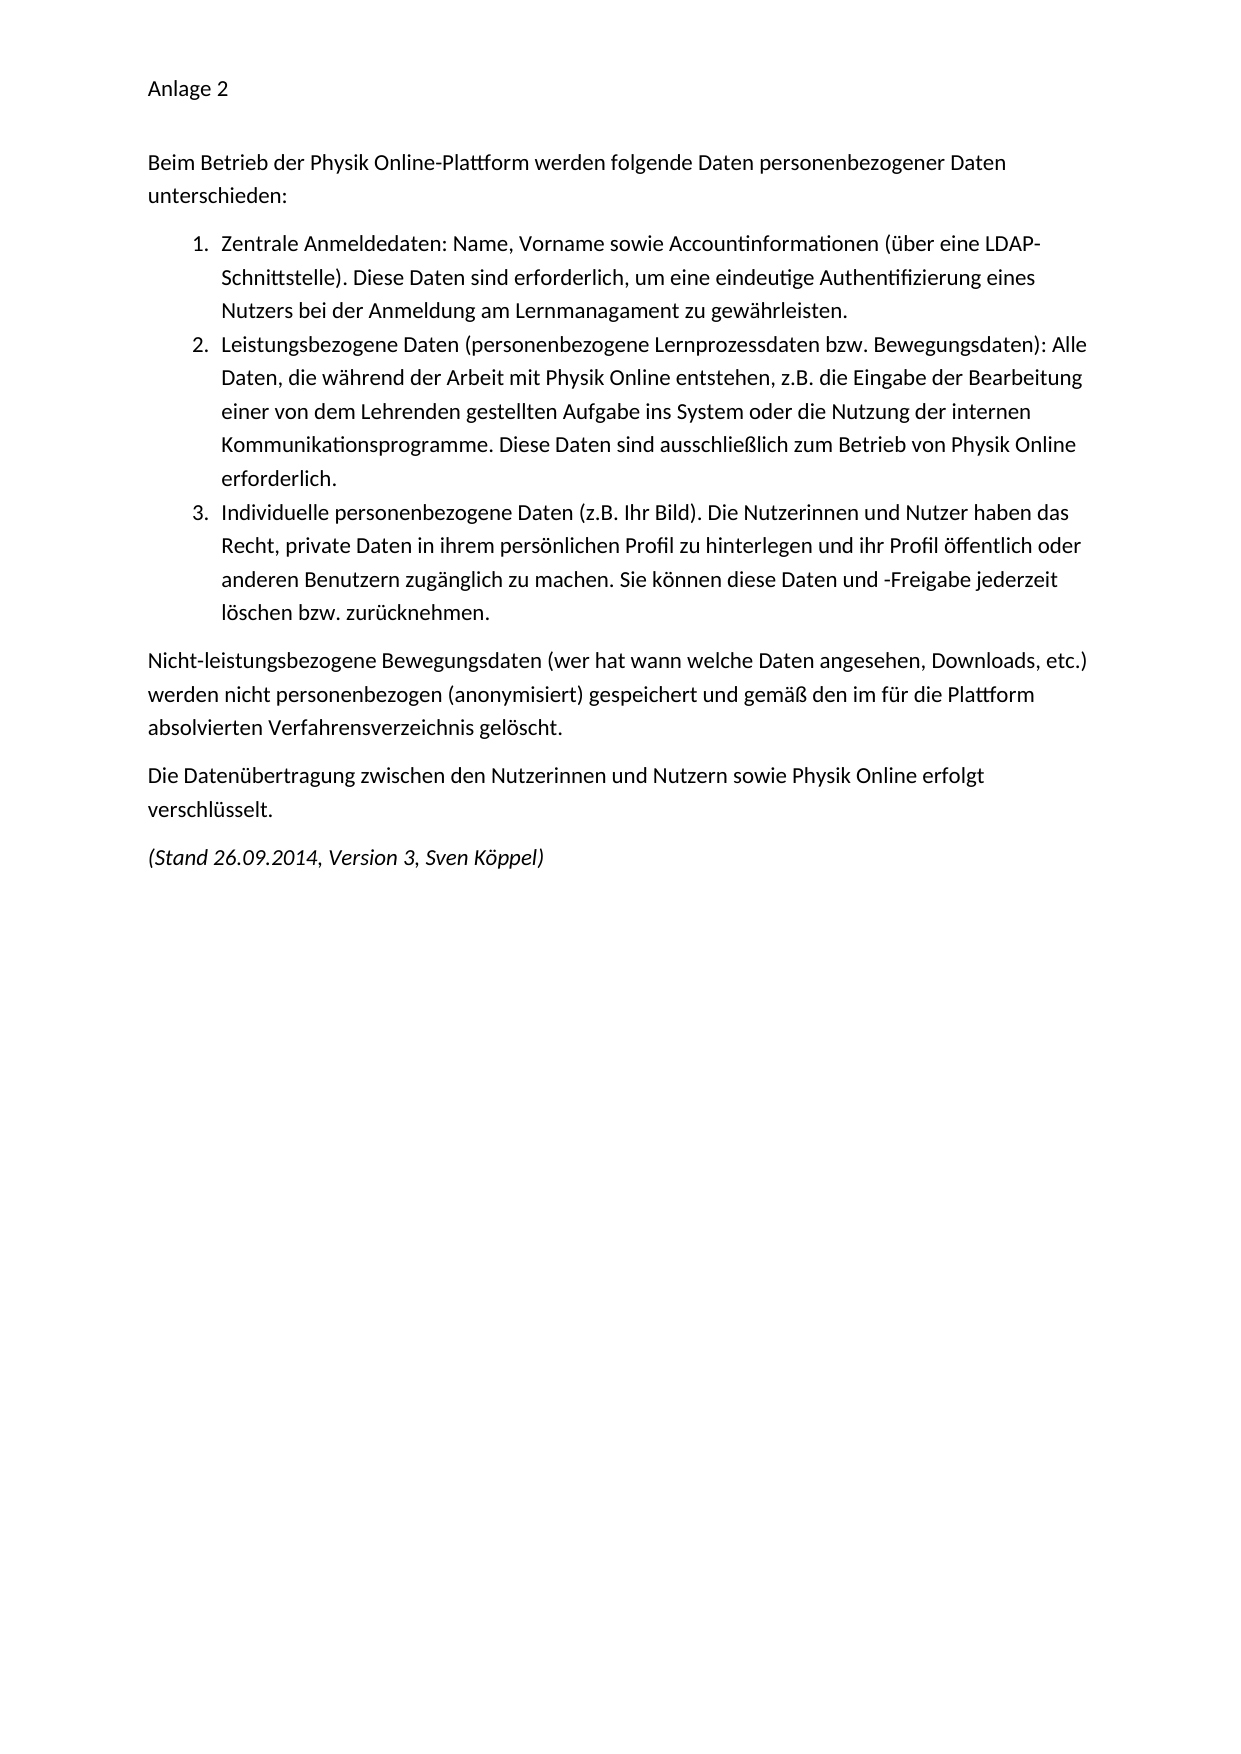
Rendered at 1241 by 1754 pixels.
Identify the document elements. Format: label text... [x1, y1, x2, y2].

text Die Datenübertragung zwischen den Nutzerinnen und Nutzern sowie Physik Online erfolgt verschlüsselt. [148, 762, 1093, 823]
text (Stand 26.09.2014, Version 3, Sven Köppel) [148, 843, 1093, 871]
text Nicht-leistungsbezogene Bewegungsdaten (wer hat wann welche Daten angesehen, Downloads, etc.) werden nicht personenbezogen (anonymisiert) gespeichert und gemäß den im für die Plattform absolvierten Verfahrensverzeichnis gelöscht. [148, 646, 1093, 741]
list Zentrale Anmeldedaten: Name, Vorname sowie Accountinformationen (über eine LDAP-Schnittstelle). Diese Daten sind erforderlich, um eine eindeutige Authentifizierung eines Nutzers bei der Anmeldung am Lernmanagament zu gewährleisten. [192, 229, 1093, 324]
text Beim Betrieb der Physik Online-Plattform werden folgende Daten personenbezogener Daten unterschieden: [148, 148, 1093, 209]
list Individuelle personenbezogene Daten (z.B. Ihr Bild). Die Nutzerinnen und Nutzer haben das Recht, private Daten in ihrem persönlichen Profil zu hinterlegen und ihr Profil öffentlich oder anderen Benutzern zugänglich zu machen. Sie können diese Daten und -Freigabe jederzeit löschen bzw. zurücknehmen. [192, 498, 1093, 626]
list Leistungsbezogene Daten (personenbezogene Lernprozessdaten bzw. Bewegungsdaten): Alle Daten, die während der Arbeit mit Physik Online entstehen, z.B. die Eingabe der Bearbeitung einer von dem Lehrenden gestellten Aufgabe ins System oder die Nutzung der internen Kommunikationsprogramme. Diese Daten sind ausschließlich zum Betrieb von Physik Online erforderlich. [192, 330, 1093, 492]
